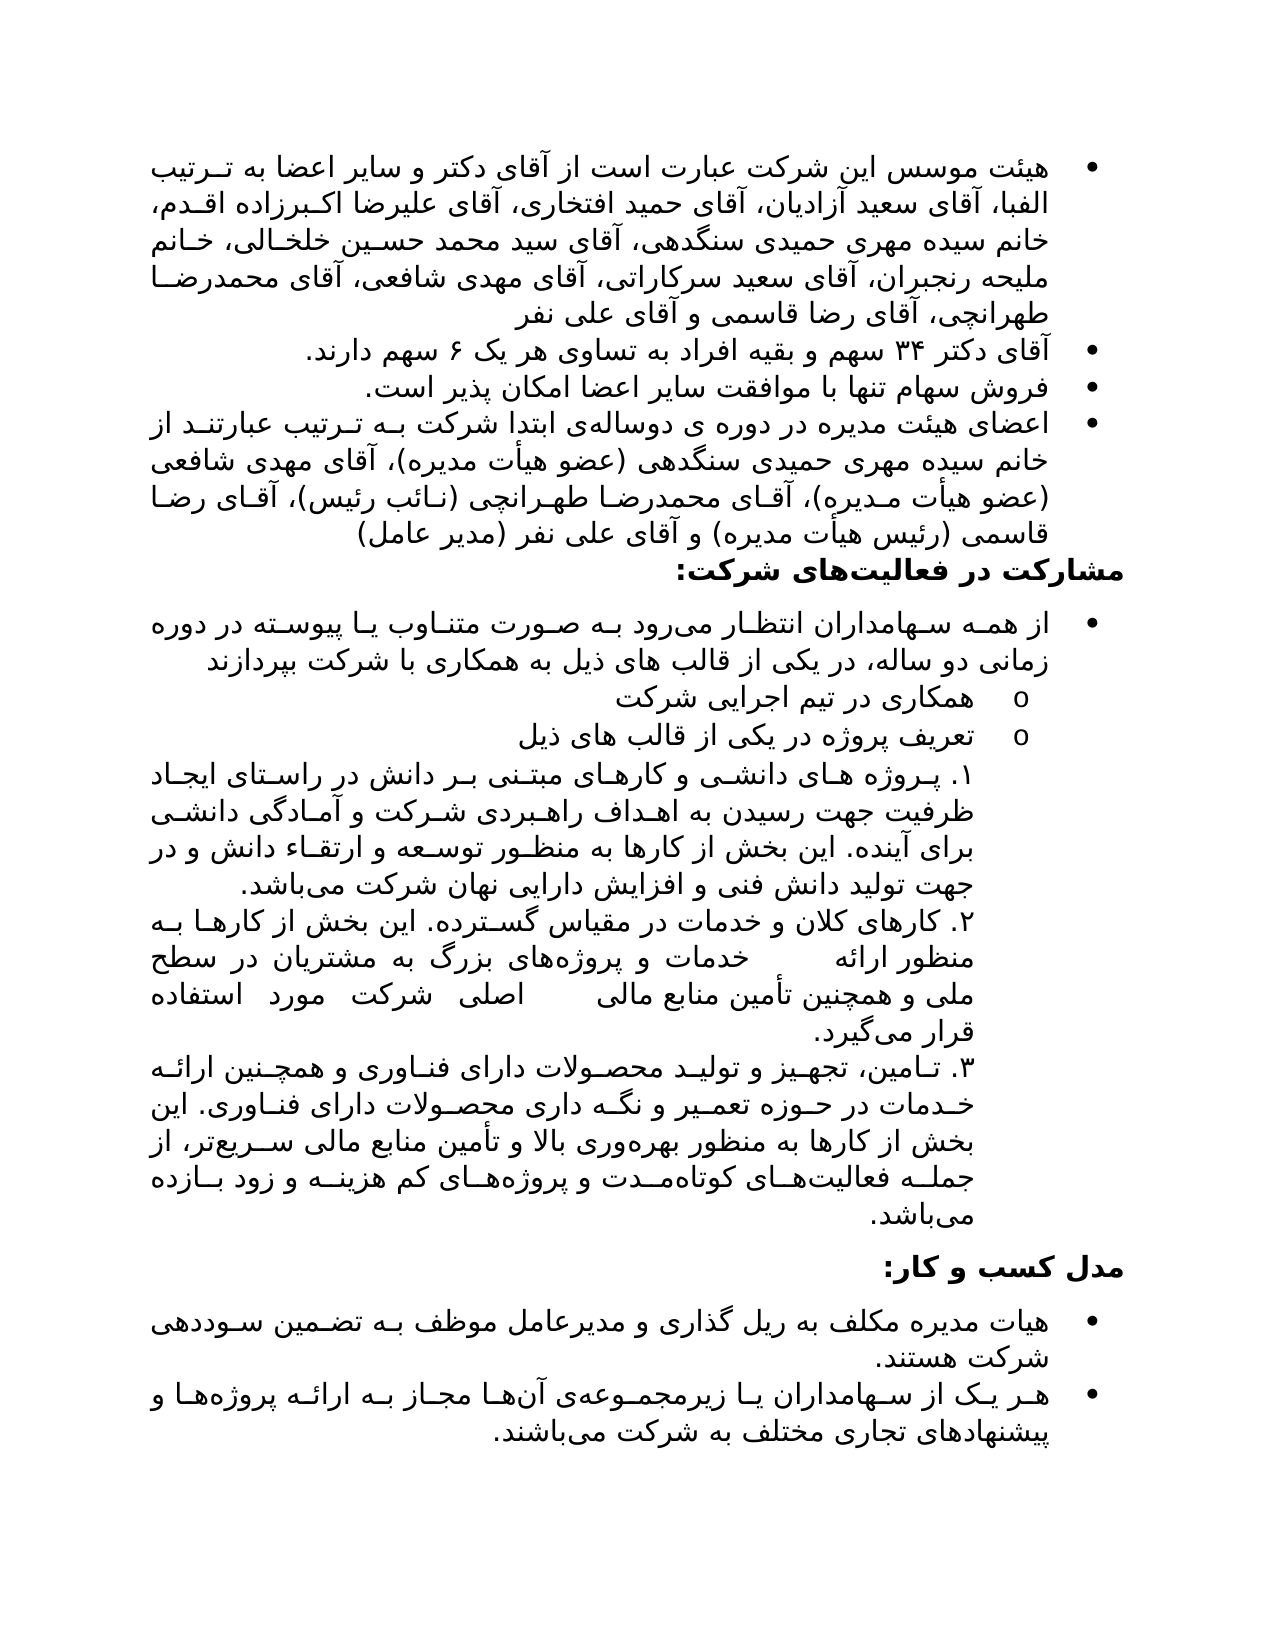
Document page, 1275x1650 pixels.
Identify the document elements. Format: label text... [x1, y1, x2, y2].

list از همه سهامداران انتظار می‌رود به صورت متناوب یا پیوسته در دوره زمانی دو ساله، در یکی از قالب های ذیل به همکاری با شرکت بپردازند [150, 607, 1087, 677]
list هر یک از سهامداران یا زیرمجموعه‌ی آن‌ها مجاز به ارائه پروژه‌ها و پیشنهادهای تجاری مختلف به شرکت می‌باشند. [150, 1377, 1087, 1448]
list ۳. تامین، تجهیز و تولید محصولات دارای فناوری و همچنین ارائه خدمات در حوزه تعمیر و نگه داری محصولات دارای فناوری. این بخش از کارها به منظور بهره‌وری بالا و تأمین منابع مالی سریع‌تر، از جمله فعالیت‌های کوتاه‌مدت و پروژه‌های کم هزینه و زود بازده می‌باشد. [150, 1051, 1012, 1231]
list هیات مدیره مکلف به ریل گذاری و مدیرعامل موظف به تضمین سوددهی شرکت هستند. [150, 1304, 1087, 1374]
list فروش سهام تنها با موافقت سایر اعضا امکان پذیر است. [150, 370, 1087, 404]
list اعضای هیئت مدیره در دوره ی دوساله‌ی ابتدا شرکت به ترتیب عبارتند از خانم سیده مهری حمیدی سنگدهی (عضو هیأت مدیره)، آقای مهدی شافعی (عضو هیأت مدیره)، آقای محمدرضا طهرانچی (نائب رئیس)، آقای رضا قاسمی (رئیس هیأت مدیره) و آقای علی نفر (مدیر عامل) [150, 407, 1087, 551]
list ۱. پروژه های دانشی و کارهای مبتنی بر دانش در راستای ایجاد ظرفیت جهت رسیدن به اهداف راهبردی شرکت و آمادگی دانشی برای آینده. این بخش از کارها به منظور توسعه و ارتقاء دانش و در جهت تولید دانش فنی و افزایش دارایی نهان شرکت می‌باشد. [150, 757, 1012, 901]
list ۲. کارهای کلان و خدمات در مقیاس گسترده. این بخش از کارها به منظور ارائه خدمات و پروژه‌های بزرگ به مشتریان در سطح ملی و همچنین تأمین منابع مالی اصلی شرکت مورد استفاده قرار می‌گیرد. [150, 904, 1012, 1048]
list تعریف پروژه در یکی از قالب های ذیل [150, 719, 1012, 754]
text مدل کسب و کار: [150, 1251, 1125, 1284]
list همکاری در تیم اجرایی شرکت [150, 680, 1012, 716]
list هیئت موسس این شرکت عبارت است از آقای دکتر و سایر اعضا به ترتیب الفبا، آقای سعید آزادیان، آقای حمید افتخاری، آقای علیرضا اکبرزاده اقدم، خانم سیده مهری حمیدی سنگدهی، آقای سید محمد حسین خلخالی، خانم ملیحه رنجبران، آقای سعید سرکاراتی، آقای مهدی شافعی، آقای محمدرضا طهرانچی، آقای رضا قاسمی و آقای علی نفر [150, 150, 1087, 331]
text مشارکت در فعالیت‌های شرکت: [150, 553, 1125, 587]
list آقای دکتر ۳۴ سهم و بقیه افراد به تساوی هر یک ۶ سهم دارند. [150, 333, 1087, 367]
